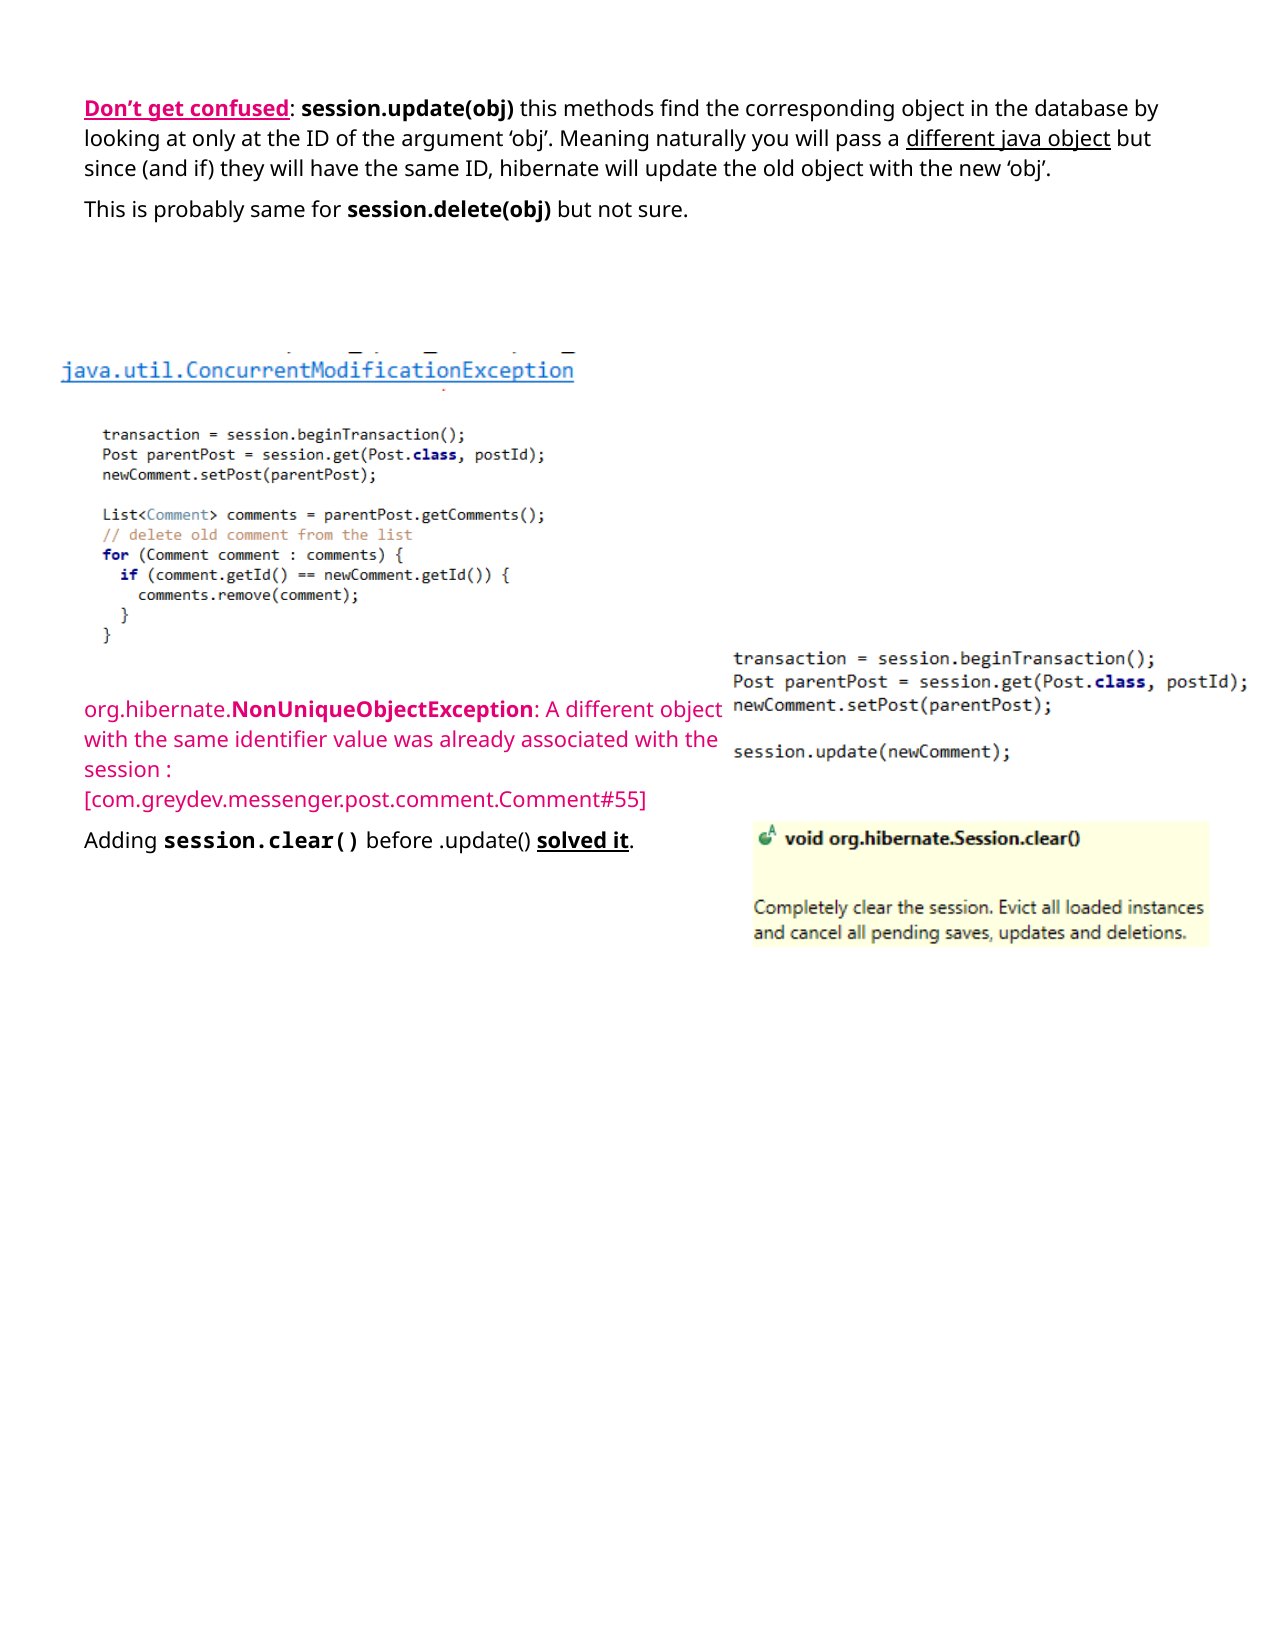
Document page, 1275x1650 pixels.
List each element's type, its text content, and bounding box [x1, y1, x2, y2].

text This is probably same for session.delete(obj) but not sure. [84, 194, 1188, 224]
picture [753, 820, 1210, 947]
picture [58, 352, 579, 391]
text org.hibernate.NonUniqueObjectException: A different object with the same identifier value was already associated with the session : [com.greydev.messenger.post.comment.Comment#55] [84, 694, 1188, 813]
text Adding session.clear() before .update() solved it. [84, 825, 753, 855]
text Don’t get confused: session.update(obj) this methods find the corresponding object in the database by looking at only at the ID of the argument ‘obj’. Meaning naturally you will pass a different java object but since (and if) they will have the same ID, hibernate will update the old object with the new ‘obj’. [84, 93, 1188, 182]
picture [98, 423, 548, 649]
picture [728, 645, 1252, 768]
